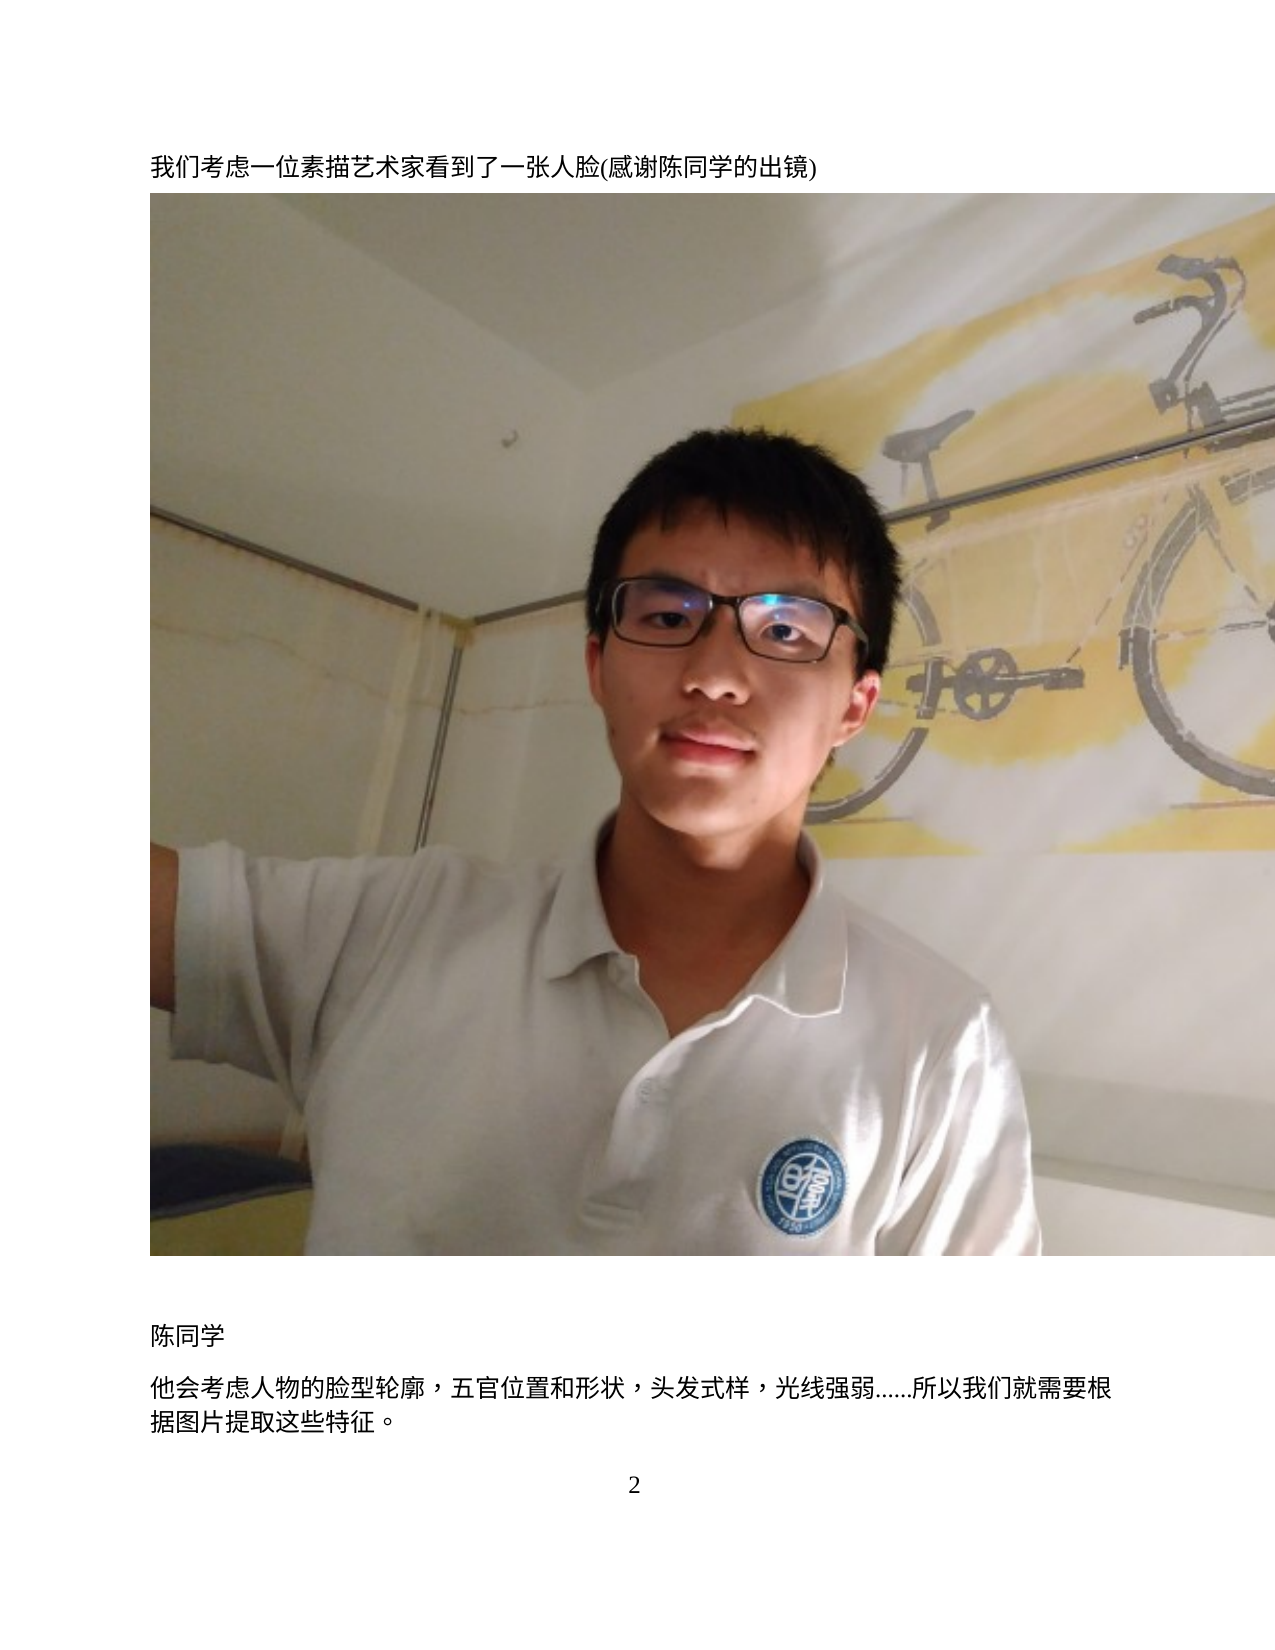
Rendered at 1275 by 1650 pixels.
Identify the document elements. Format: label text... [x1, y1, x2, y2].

picture [150, 193, 1275, 1256]
text 他会考虑人物的脸型轮廓，五官位置和形状，头发式样，光线强弱......所以我们就需要根据图片提取这些特征。 [150, 1370, 1125, 1438]
text 陈同学 [150, 1318, 1125, 1352]
text 我们考虑一位素描艺术家看到了一张人脸(感谢陈同学的出镜) [150, 150, 1125, 184]
